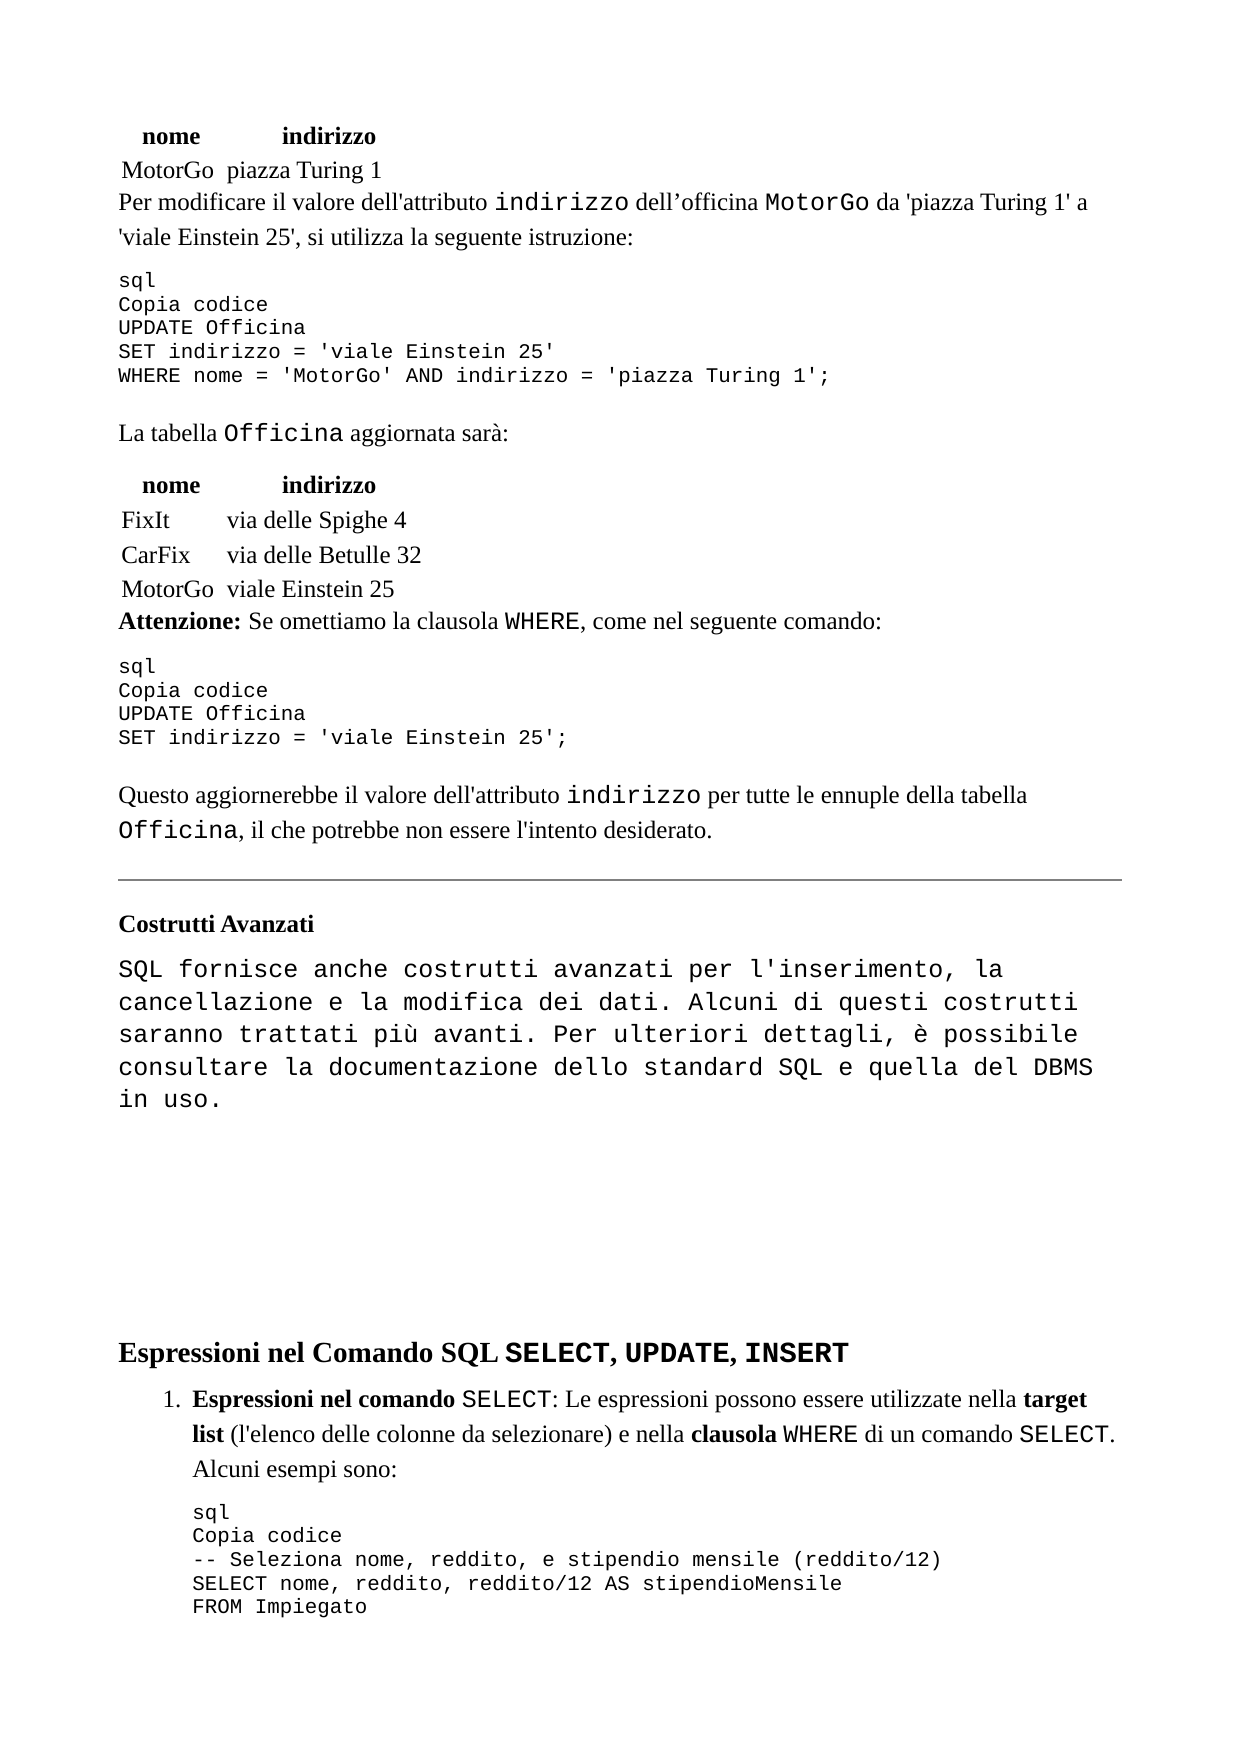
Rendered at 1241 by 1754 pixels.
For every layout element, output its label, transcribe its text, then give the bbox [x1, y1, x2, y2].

subtitle Espressioni nel Comando SQL SELECT, UPDATE, INSERT [118, 1335, 1122, 1371]
list Copia codice [162, 1525, 1122, 1549]
table_cell viale Einstein 25 [224, 571, 434, 606]
text Per modificare il valore dell'attributo indirizzo dell’officina MotorGo da 'piazza Turing 1' a 'viale Einstein 25', si utilizza la seguente istruzione: [118, 187, 1122, 251]
table_cell FixIt [118, 502, 224, 537]
table_header nome [118, 468, 224, 502]
list SELECT nome, reddito, reddito/12 AS stipendioMensile [162, 1573, 1122, 1596]
table_cell MotorGo [118, 571, 224, 606]
text SQL fornisce anche costrutti avanzati per l'inserimento, la cancellazione e la modifica dei dati. Alcuni di questi costrutti saranno trattati più avanti. Per ulteriori dettagli, è possibile consultare la documentazione dello standard SQL e quella del DBMS in uso. [118, 957, 1122, 1115]
text SET indirizzo = 'viale Einstein 25' [118, 341, 1122, 364]
text SET indirizzo = 'viale Einstein 25'; [118, 727, 1122, 751]
table_header indirizzo [224, 118, 434, 153]
text La tabella Officina aggiornata sarà: [118, 418, 1122, 448]
table_cell piazza Turing 1 [224, 153, 434, 187]
text Attenzione: Se omettiamo la clausola WHERE, come nel seguente comando: [118, 606, 1122, 637]
text Copia codice [118, 680, 1122, 703]
text UPDATE Officina [118, 317, 1122, 341]
list Espressioni nel comando SELECT: Le espressioni possono essere utilizzate nella target list (l'elenco delle colonne da selezionare) e nella clausola WHERE di un comando SELECT. Alcuni esempi sono: [162, 1384, 1122, 1483]
text Costrutti Avanzati [118, 909, 1122, 938]
text Questo aggiornerebbe il valore dell'attributo indirizzo per tutte le ennuple della tabella Officina, il che potrebbe non essere l'intento desiderato. [118, 780, 1122, 846]
table_header indirizzo [224, 468, 434, 502]
list sql [162, 1502, 1122, 1525]
table_header nome [118, 118, 224, 153]
text Copia codice [118, 294, 1122, 317]
table_cell via delle Betulle 32 [224, 537, 434, 571]
table_cell CarFix [118, 537, 224, 571]
text sql [118, 270, 1122, 294]
table_cell via delle Spighe 4 [224, 502, 434, 537]
list FROM Impiegato [162, 1596, 1122, 1620]
text WHERE nome = 'MotorGo' AND indirizzo = 'piazza Turing 1'; [118, 364, 1122, 388]
text sql [118, 656, 1122, 680]
text UPDATE Officina [118, 703, 1122, 727]
list -- Seleziona nome, reddito, e stipendio mensile (reddito/12) [162, 1549, 1122, 1573]
table_cell MotorGo [118, 153, 224, 187]
